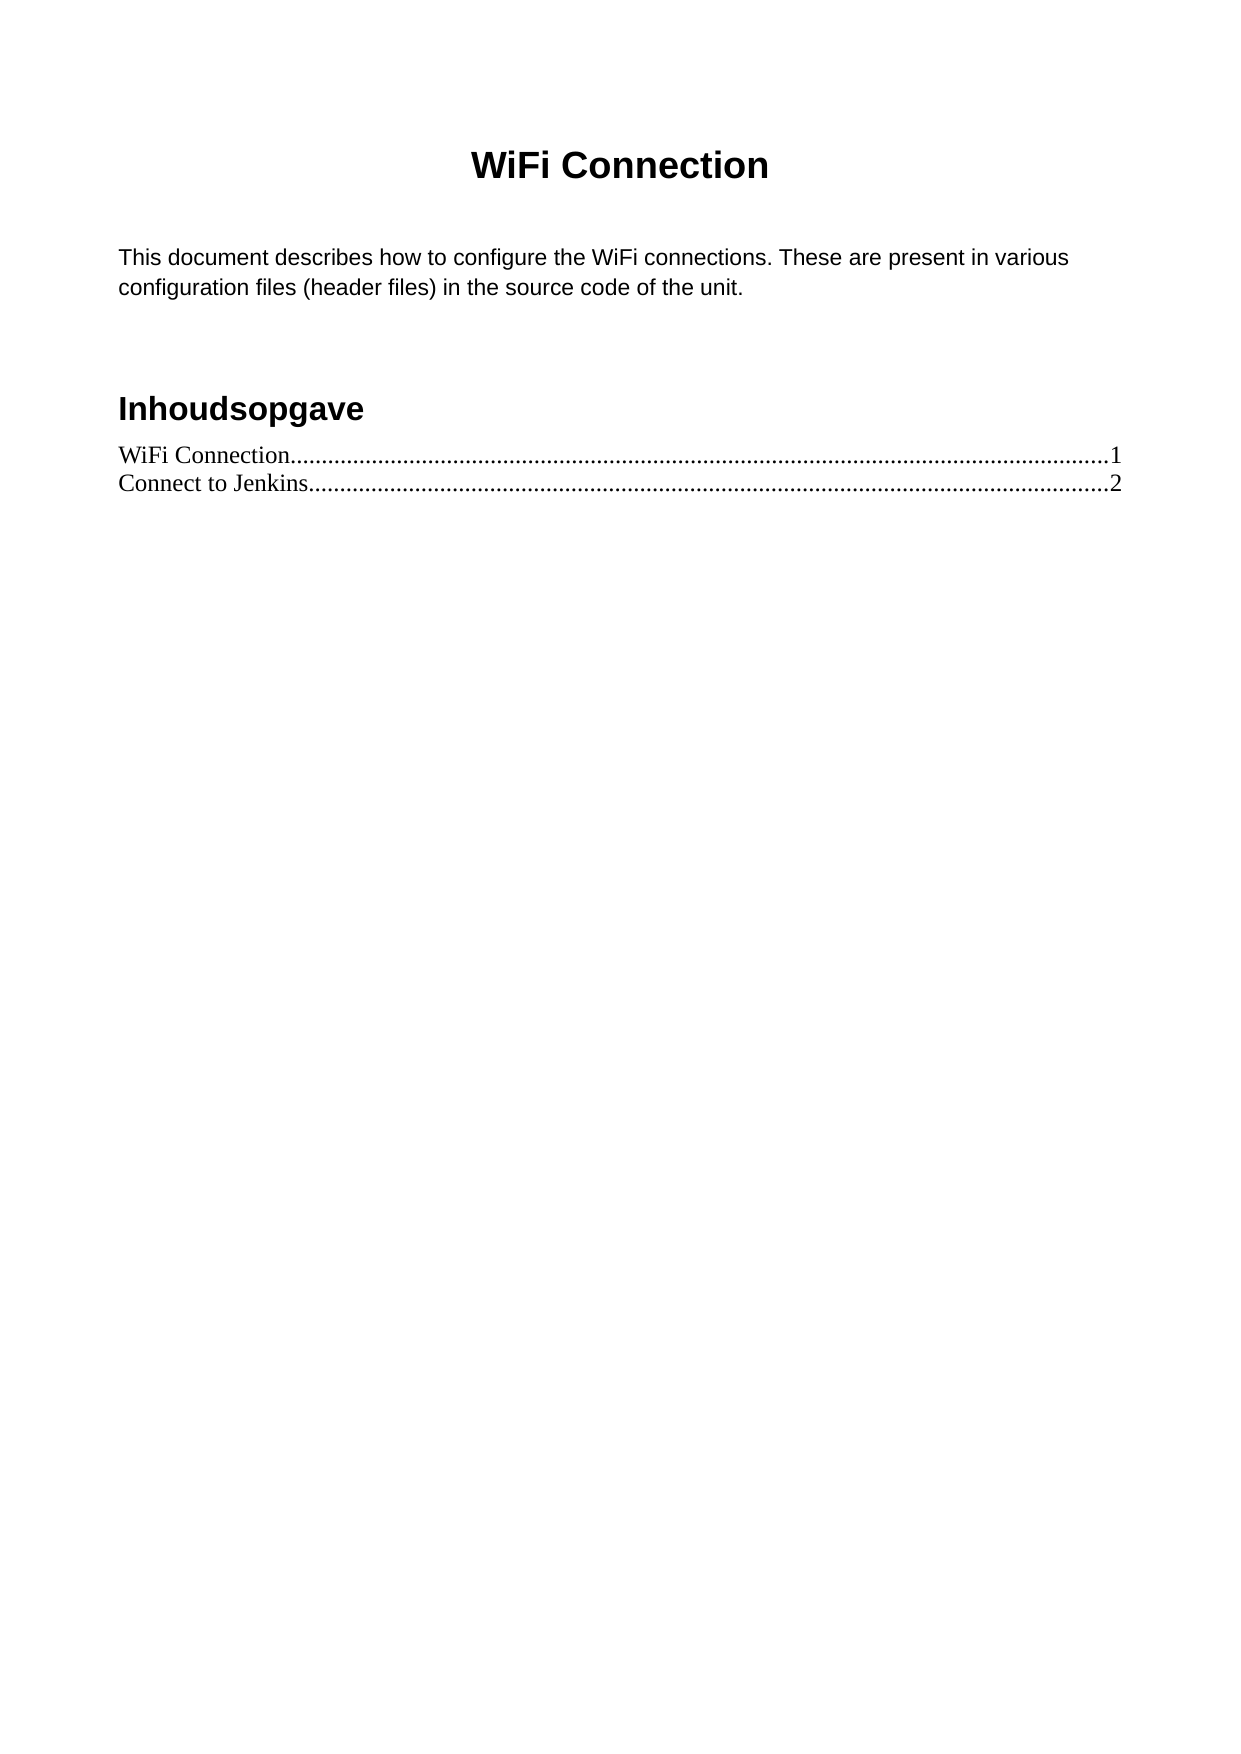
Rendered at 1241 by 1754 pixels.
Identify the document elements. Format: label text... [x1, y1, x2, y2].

text This document describes how to configure the WiFi connections. These are present in various configuration files (header files) in the source code of the unit. [118, 244, 1122, 301]
subtitle Inhoudsopgave [118, 389, 1122, 427]
text Connect to Jenkins 2 [118, 468, 1122, 497]
text WiFi Connection 1 [118, 440, 1122, 468]
subtitle WiFi Connection [118, 143, 1122, 187]
